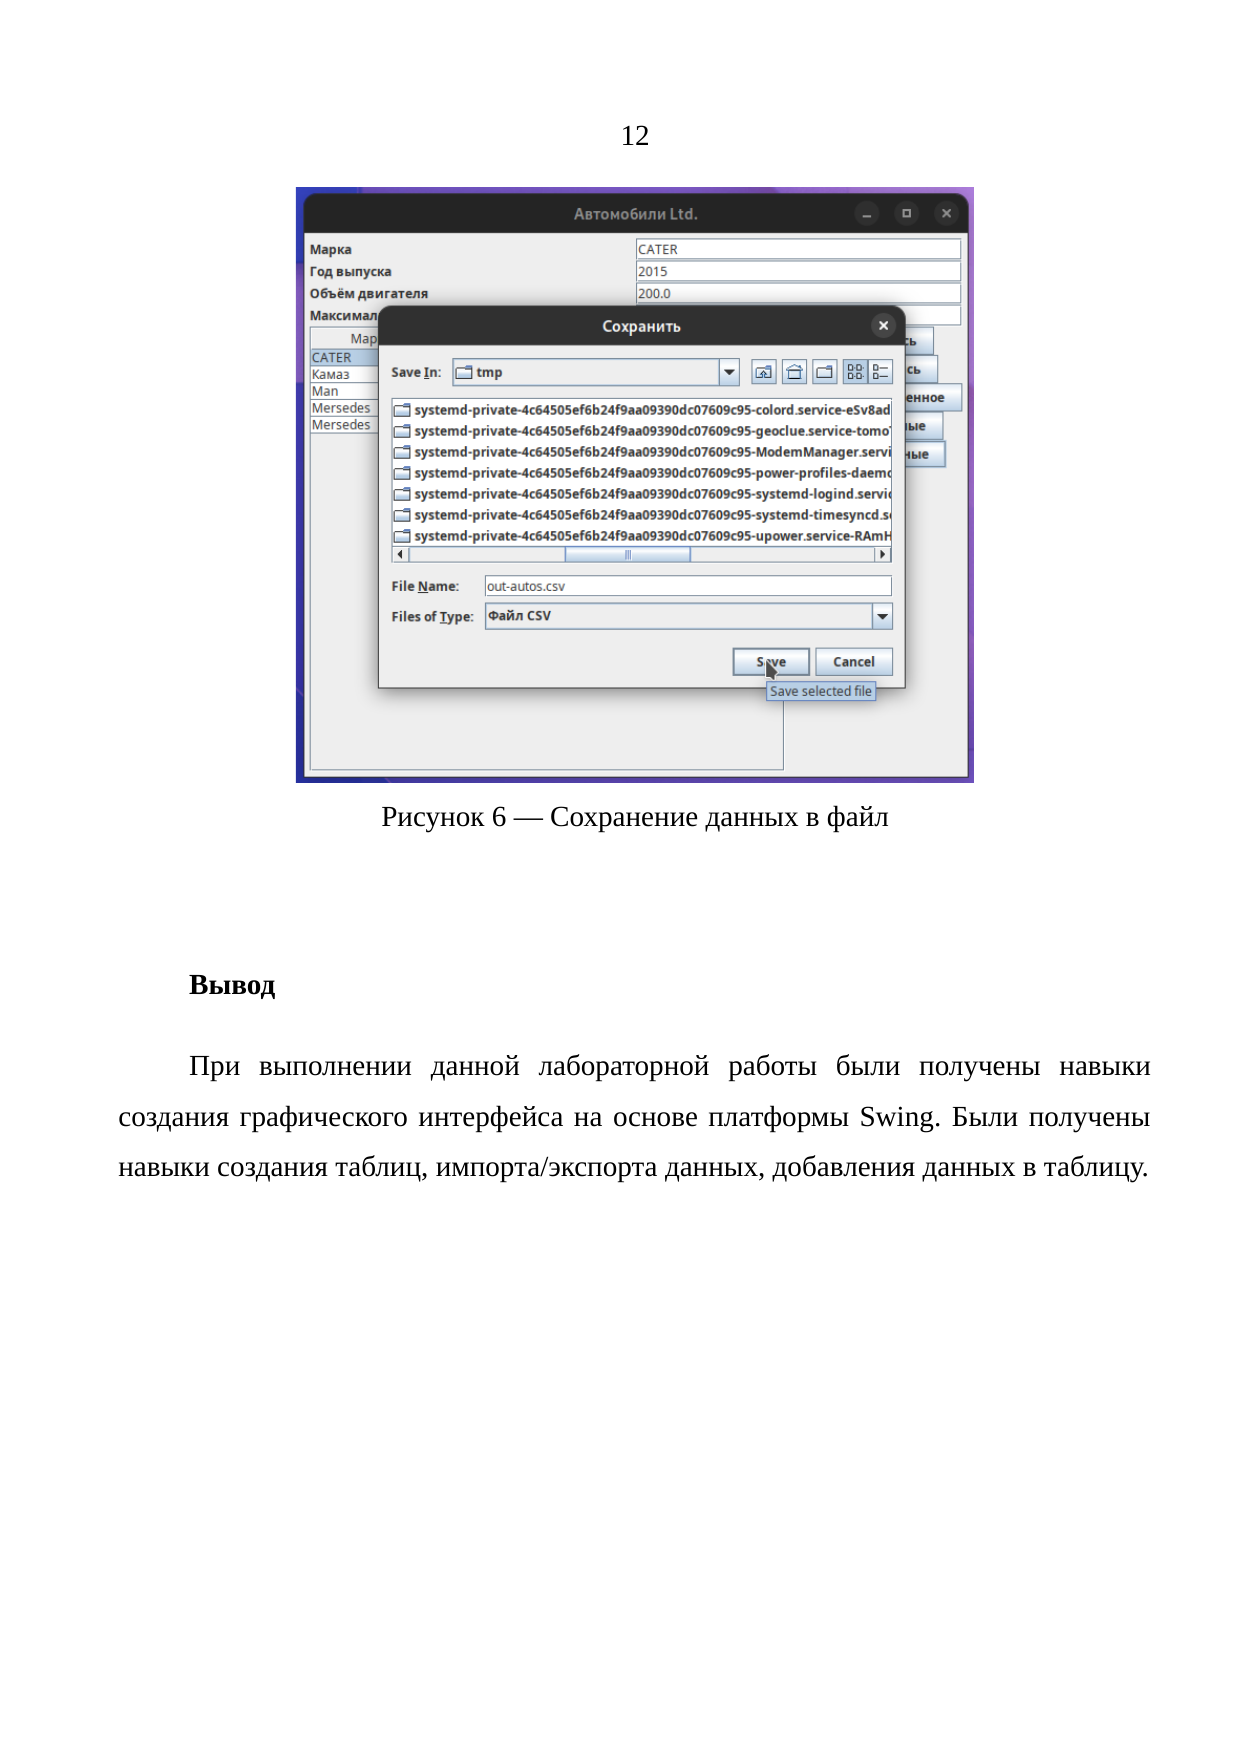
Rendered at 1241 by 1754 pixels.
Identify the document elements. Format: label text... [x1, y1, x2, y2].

text Рисунок 6 — Сохранение данных в файл [129, 188, 1141, 833]
text При выполнении данной лабораторной работы были получены навыки создания графического интерфейса на основе платформы Swing. Были получены навыки создания таблиц, импорта/экспорта данных, добавления данных в таблицу. [118, 1048, 1152, 1182]
picture [295, 187, 974, 783]
text Вывод [118, 967, 1152, 1001]
